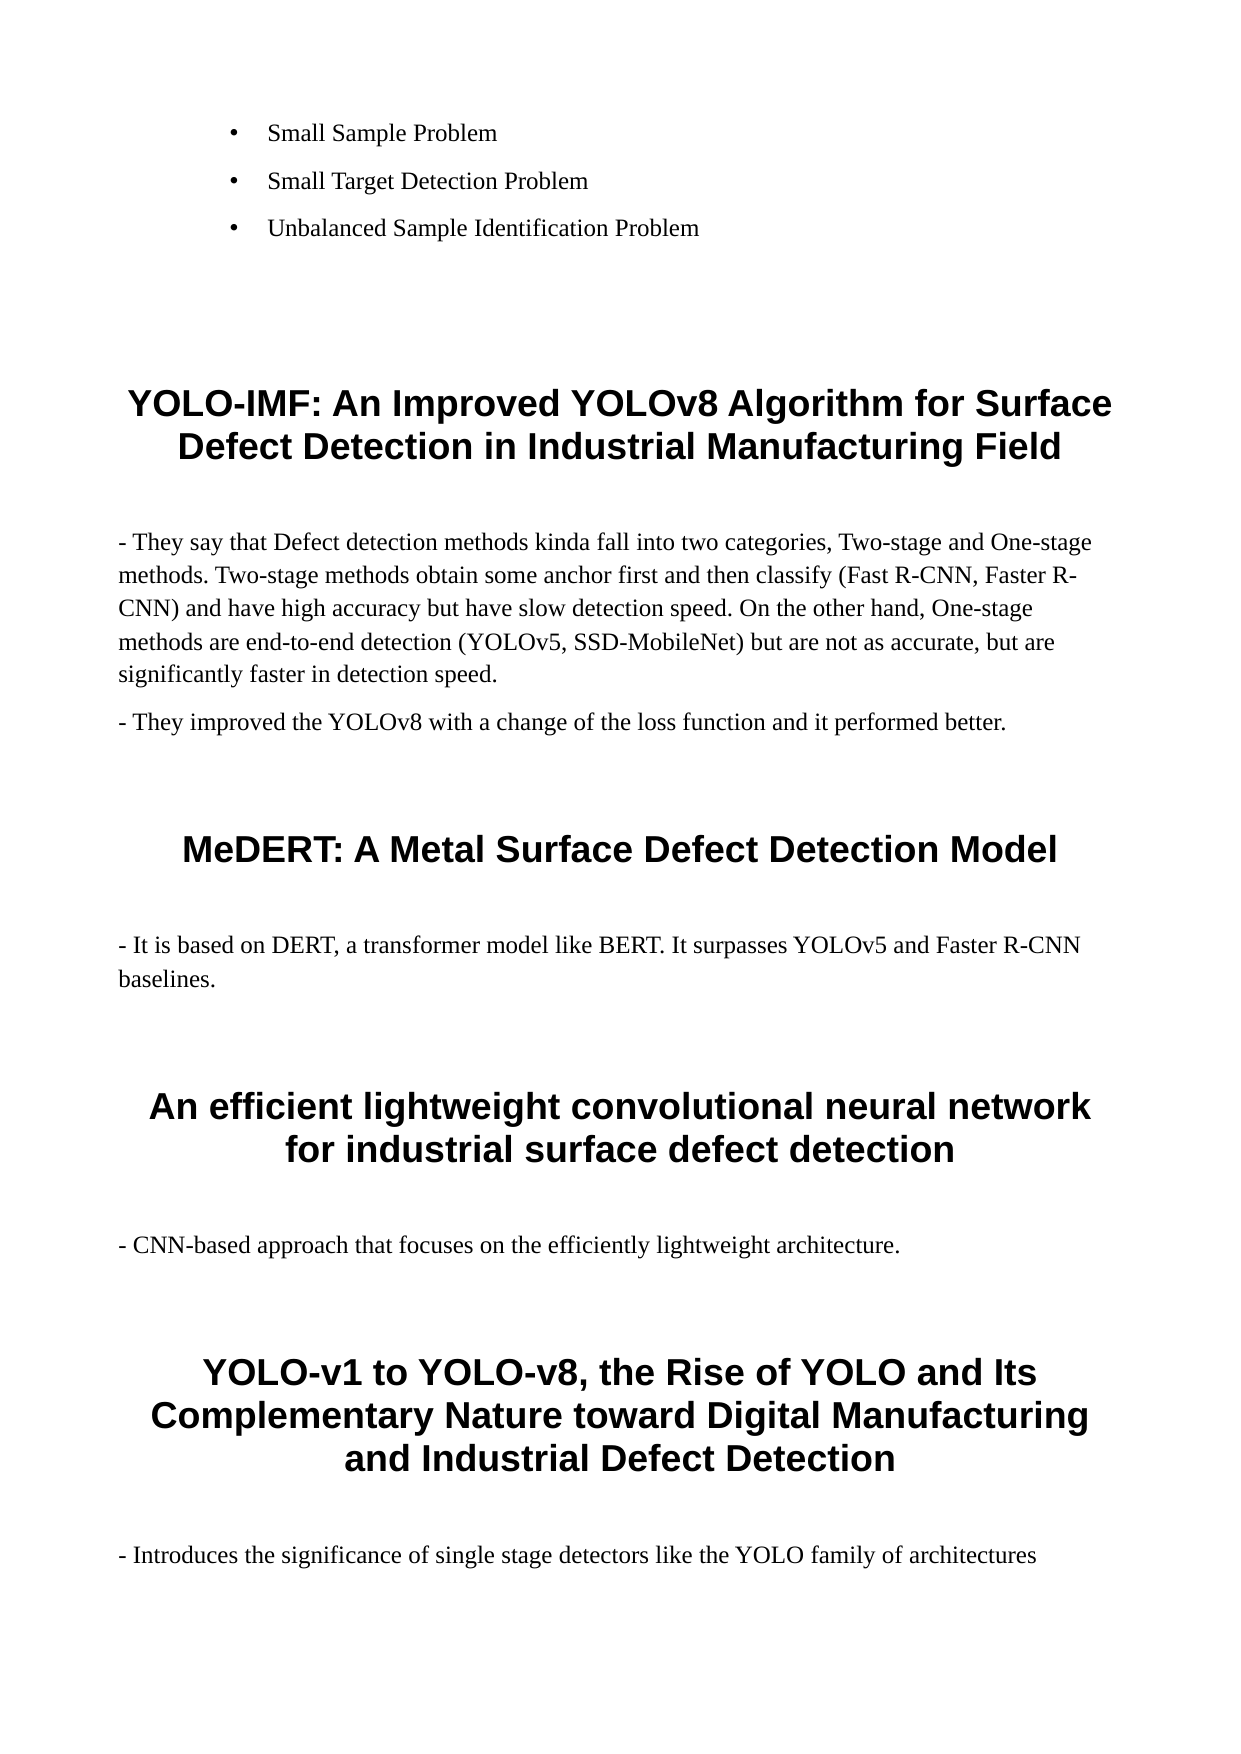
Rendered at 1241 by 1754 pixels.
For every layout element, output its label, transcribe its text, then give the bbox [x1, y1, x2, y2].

list Small Sample Problem [229, 118, 1122, 147]
subtitle An efficient lightweight convolutional neural network for industrial surface defect detection [118, 1084, 1122, 1170]
subtitle MeDERT: A Metal Surface Defect Detection Model [118, 827, 1122, 871]
subtitle YOLO-v1 to YOLO-v8, the Rise of YOLO and Its Complementary Nature toward Digital Manufacturing and Industrial Defect Detection [118, 1350, 1122, 1480]
text - They say that Defect detection methods kinda fall into two categories, Two-stage and One-stage methods. Two-stage methods obtain some anchor first and then classify (Fast R-CNN, Faster R-CNN) and have high accuracy but have slow detection speed. On the other hand, One-stage methods are end-to-end detection (YOLOv5, SSD-MobileNet) but are not as accurate, but are significantly faster in detection speed. [118, 527, 1122, 688]
text - Introduces the significance of single stage detectors like the YOLO family of architectures [118, 1540, 1122, 1569]
subtitle YOLO-IMF: An Improved YOLOv8 Algorithm for Surface Defect Detection in Industrial Manufacturing Field [118, 381, 1122, 467]
list Small Target Detection Problem [229, 166, 1122, 194]
text - It is based on DERT, a transformer model like BERT. It surpasses YOLOv5 and Faster R-CNN baselines. [118, 931, 1122, 992]
text - They improved the YOLOv8 with a change of the loss function and it performed better. [118, 707, 1122, 736]
list Unbalanced Sample Identification Problem [229, 213, 1122, 242]
text - CNN-based approach that focuses on the efficiently lightweight architecture. [118, 1230, 1122, 1259]
